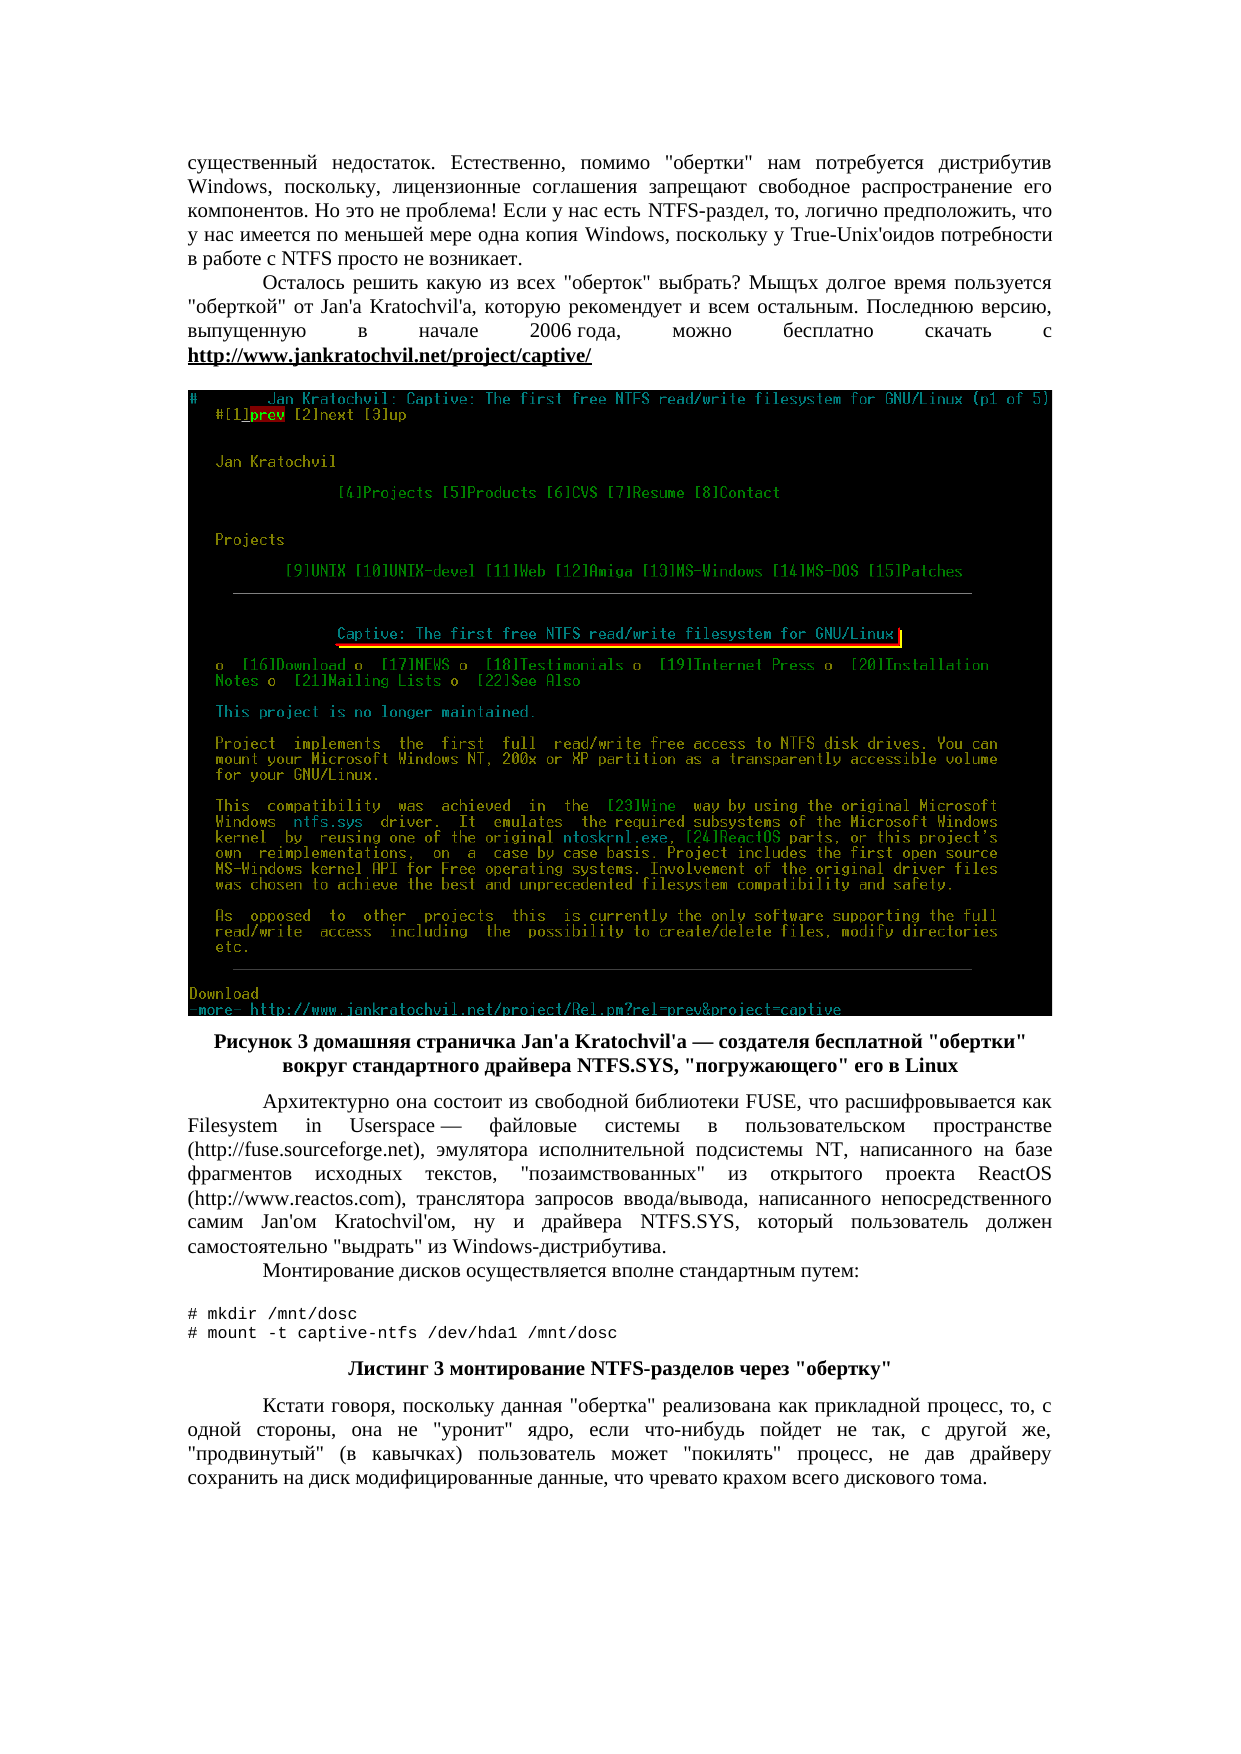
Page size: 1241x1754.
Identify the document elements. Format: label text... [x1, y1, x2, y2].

picture [188, 390, 1053, 1016]
text Монтирование дисков осуществляется вполне стандартным путем: [187, 1258, 1053, 1282]
text # mkdir /mnt/dosc [187, 1306, 1053, 1324]
text Рисунок 3 домашняя страничка Jan'а Kratochvil'а — создателя бесплатной "обертки" вокруг стандартного драйвера NTFS.SYS, "погружающего" его в Linux [187, 1028, 1053, 1077]
text # mount -t captive-ntfs /dev/hda1 /mnt/dosc [187, 1324, 1053, 1343]
text Кстати говоря, поскольку данная "обертка" реализована как прикладной процесс, то, с одной стороны, она не "уронит" ядро, если что-нибудь пойдет не так, с другой же, "продвинутый" (в кавычках) пользователь может "покилять" процесс, не дав драйверу сохранить на диск модифицированные данные, что чревато крахом всего дискового тома. [187, 1392, 1053, 1489]
text существенный недостаток. Естественно, помимо "обертки" нам потребуется дистрибутив Windows, поскольку, лицензионные соглашения запрещают свободное распространение его компонентов. Но это не проблема! Если у нас есть NTFS-раздел, то, логично предположить, что у нас имеется по меньшей мере одна копия Windows, поскольку у True-Unix'оидов потребности в работе с NTFS просто не возникает. [187, 150, 1053, 270]
text Осталось решить какую из всех "оберток" выбрать? Мыщъх долгое время пользуется "оберткой" от Jan'а Kratochvil'а, которую рекомендует и всем остальным. Последнюю версию, выпущенную в начале 2006 года, можно бесплатно скачать с http://www.jankratochvil.net/project/captive/ [187, 270, 1053, 367]
text Листинг 3 монтирование NTFS-разделов через "обертку" [187, 1356, 1053, 1380]
text Архитектурно она состоит из свободной библиотеки FUSE, что расшифровывается как Filesystem in Userspace — файловые системы в пользовательском пространстве (http://fuse.sourceforge.net), эмулятора исполнительной подсистемы NT, написанного на базе фрагментов исходных текстов, "позаимствованных" из открытого проекта ReactOS (http://www.reactos.com), транслятора запросов ввода/вывода, написанного непосредственного самим Jan'ом Kratochvil'ом, ну и драйвера NTFS.SYS, который пользователь должен самостоятельно "выдрать" из Windows-дистрибутива. [187, 1089, 1053, 1258]
